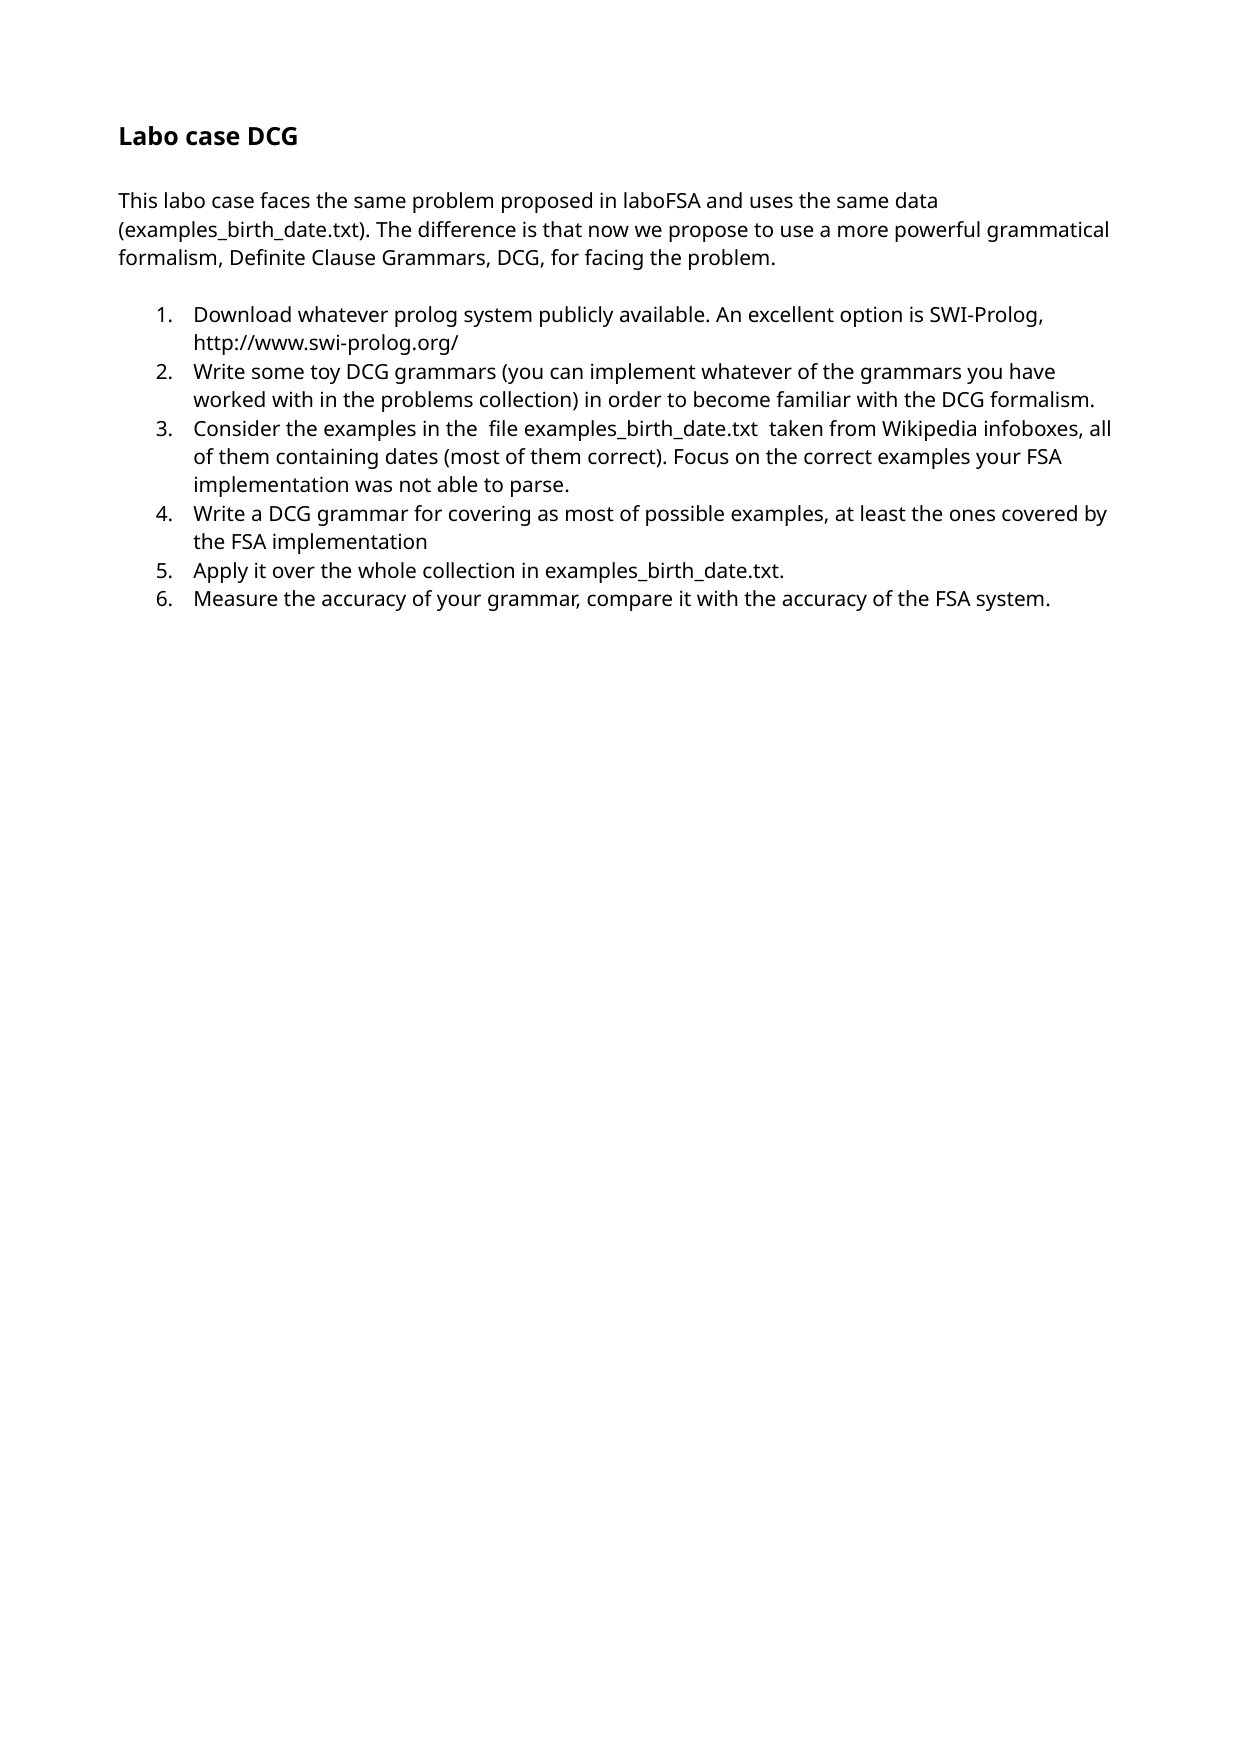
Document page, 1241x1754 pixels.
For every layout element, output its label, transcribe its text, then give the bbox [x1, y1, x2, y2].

list Consider the examples in the file examples_birth_date.txt taken from Wikipedia infoboxes, all of them containing dates (most of them correct). Focus on the correct examples your FSA implementation was not able to parse. [156, 414, 1122, 499]
list Write a DCG grammar for covering as most of possible examples, at least the ones covered by the FSA implementation [156, 499, 1122, 556]
list Write some toy DCG grammars (you can implement whatever of the grammars you have worked with in the problems collection) in order to become familiar with the DCG formalism. [156, 357, 1122, 414]
text Labo case DCG [118, 118, 1122, 152]
list Download whatever prolog system publicly available. An excellent option is SWI-Prolog, http://www.swi-prolog.org/ [156, 300, 1122, 357]
list Apply it over the whole collection in examples_birth_date.txt. [156, 556, 1122, 584]
list Measure the accuracy of your grammar, compare it with the accuracy of the FSA system. [156, 584, 1122, 613]
text This labo case faces the same problem proposed in laboFSA and uses the same data (examples_birth_date.txt). The difference is that now we propose to use a more powerful grammatical formalism, Definite Clause Grammars, DCG, for facing the problem. [118, 186, 1122, 272]
